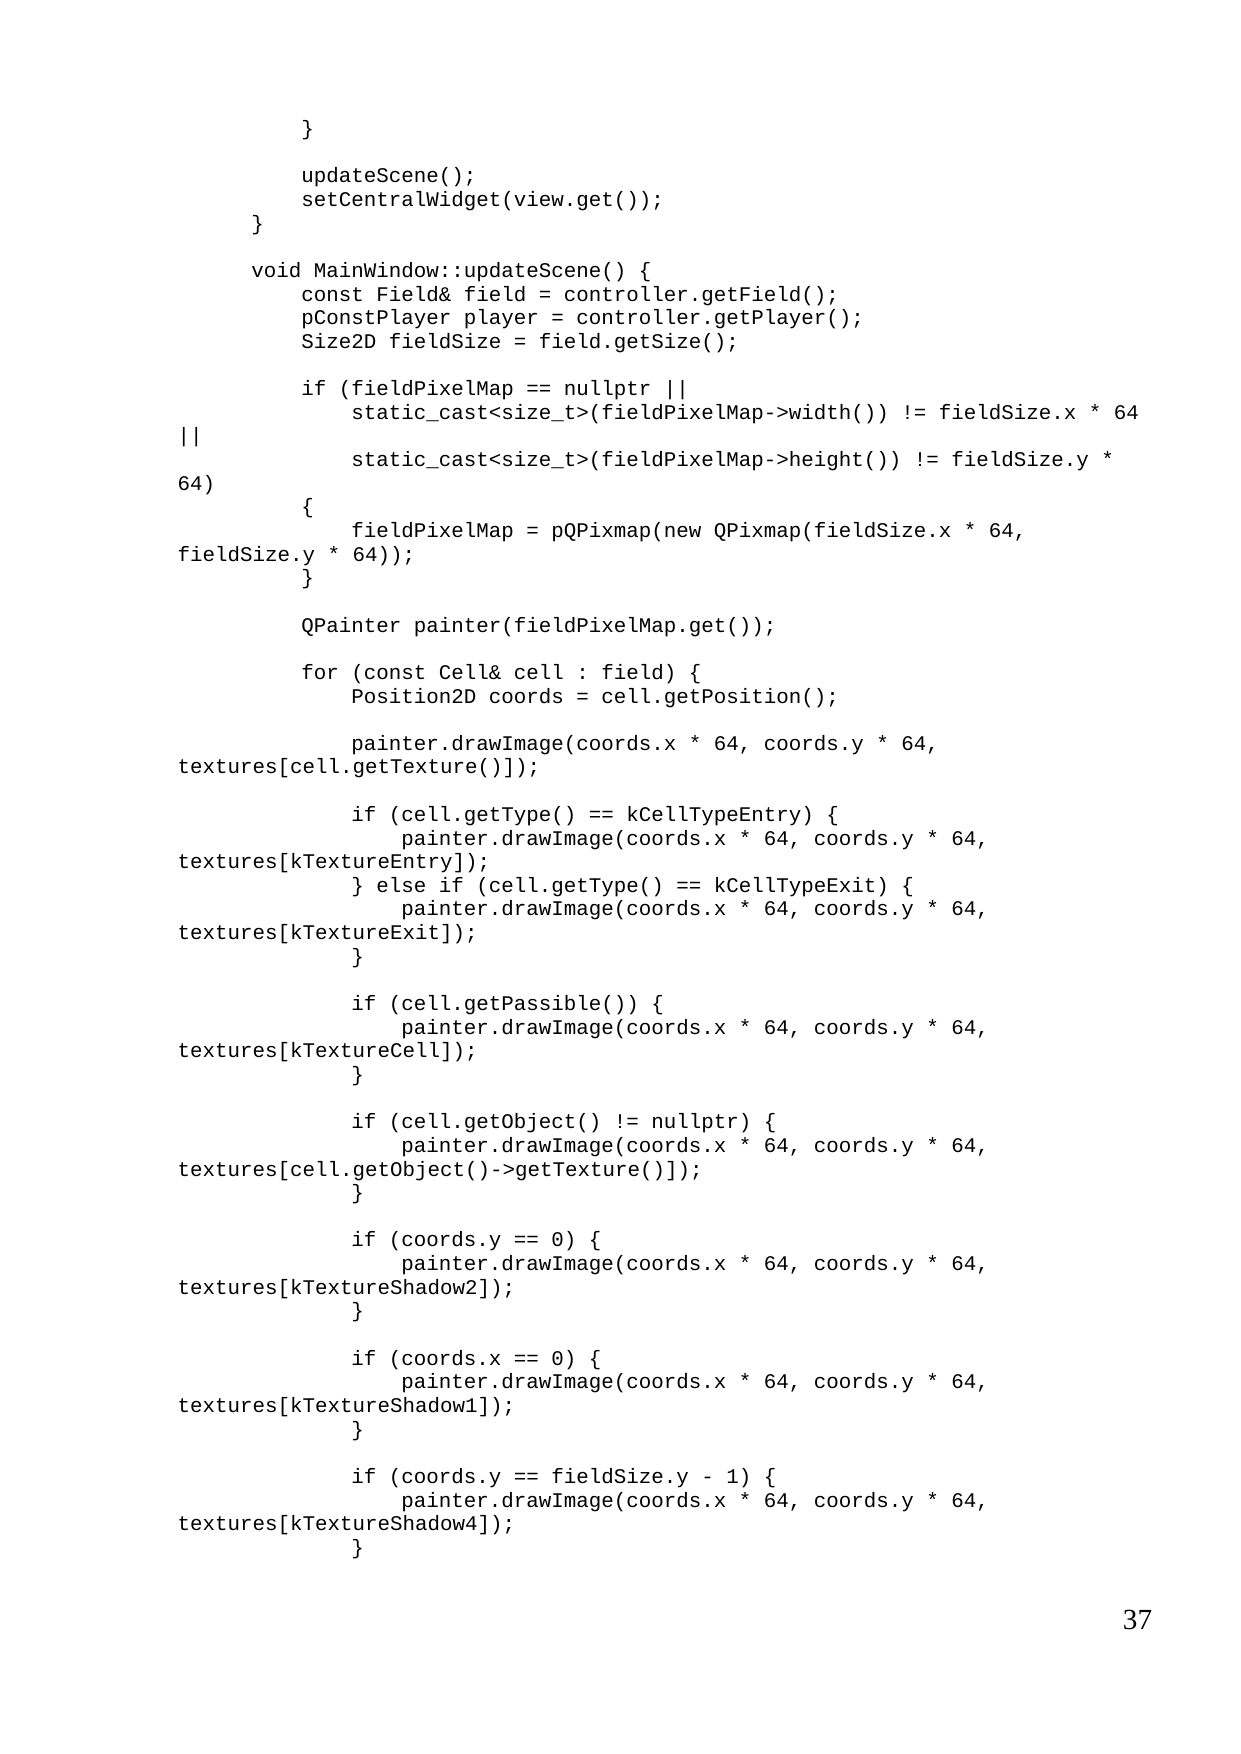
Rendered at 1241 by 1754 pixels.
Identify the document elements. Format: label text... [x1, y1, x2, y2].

text fieldPixelMap = pQPixmap(new QPixmap(fieldSize.x * 64, fieldSize.y * 64)); [177, 520, 1152, 567]
text Size2D fieldSize = field.getSize(); [177, 331, 1152, 354]
text static_cast<size_t>(fieldPixelMap->width()) != fieldSize.x * 64 || [177, 402, 1152, 449]
text if (coords.y == fieldSize.y - 1) { [177, 1466, 1152, 1489]
text void MainWindow::updateScene() { [177, 260, 1152, 284]
text static_cast<size_t>(fieldPixelMap->height()) != fieldSize.y * 64) [177, 449, 1152, 496]
text painter.drawImage(coords.x * 64, coords.y * 64, textures[kTextureShadow1]); [177, 1371, 1152, 1419]
text painter.drawImage(coords.x * 64, coords.y * 64, textures[kTextureShadow2]); [177, 1253, 1152, 1300]
text } [177, 567, 1152, 591]
text painter.drawImage(coords.x * 64, coords.y * 64, textures[cell.getObject()->getTexture()]); [177, 1135, 1152, 1182]
text } [177, 118, 1152, 142]
text painter.drawImage(coords.x * 64, coords.y * 64, textures[kTextureShadow4]); [177, 1489, 1152, 1537]
text } [177, 213, 1152, 236]
text painter.drawImage(coords.x * 64, coords.y * 64, textures[kTextureEntry]); [177, 827, 1152, 875]
text if (coords.x == 0) { [177, 1348, 1152, 1371]
text for (const Cell& cell : field) { [177, 662, 1152, 686]
text if (cell.getType() == kCellTypeEntry) { [177, 804, 1152, 827]
text } [177, 1182, 1152, 1206]
text } [177, 946, 1152, 969]
text } [177, 1419, 1152, 1442]
text painter.drawImage(coords.x * 64, coords.y * 64, textures[kTextureExit]); [177, 898, 1152, 946]
text if (coords.y == 0) { [177, 1229, 1152, 1253]
text Position2D coords = cell.getPosition(); [177, 686, 1152, 709]
text if (cell.getPassible()) { [177, 993, 1152, 1017]
text painter.drawImage(coords.x * 64, coords.y * 64, textures[kTextureCell]); [177, 1017, 1152, 1064]
text if (fieldPixelMap == nullptr || [177, 378, 1152, 402]
text } [177, 1064, 1152, 1088]
text } [177, 1300, 1152, 1324]
text if (cell.getObject() != nullptr) { [177, 1111, 1152, 1135]
text setCentralWidget(view.get()); [177, 189, 1152, 213]
text { [177, 496, 1152, 520]
text QPainter painter(fieldPixelMap.get()); [177, 615, 1152, 638]
text updateScene(); [177, 165, 1152, 189]
text painter.drawImage(coords.x * 64, coords.y * 64, textures[cell.getTexture()]); [177, 733, 1152, 780]
text pConstPlayer player = controller.getPlayer(); [177, 307, 1152, 331]
text const Field& field = controller.getField(); [177, 284, 1152, 307]
text } [177, 1537, 1152, 1561]
text } else if (cell.getType() == kCellTypeExit) { [177, 875, 1152, 898]
